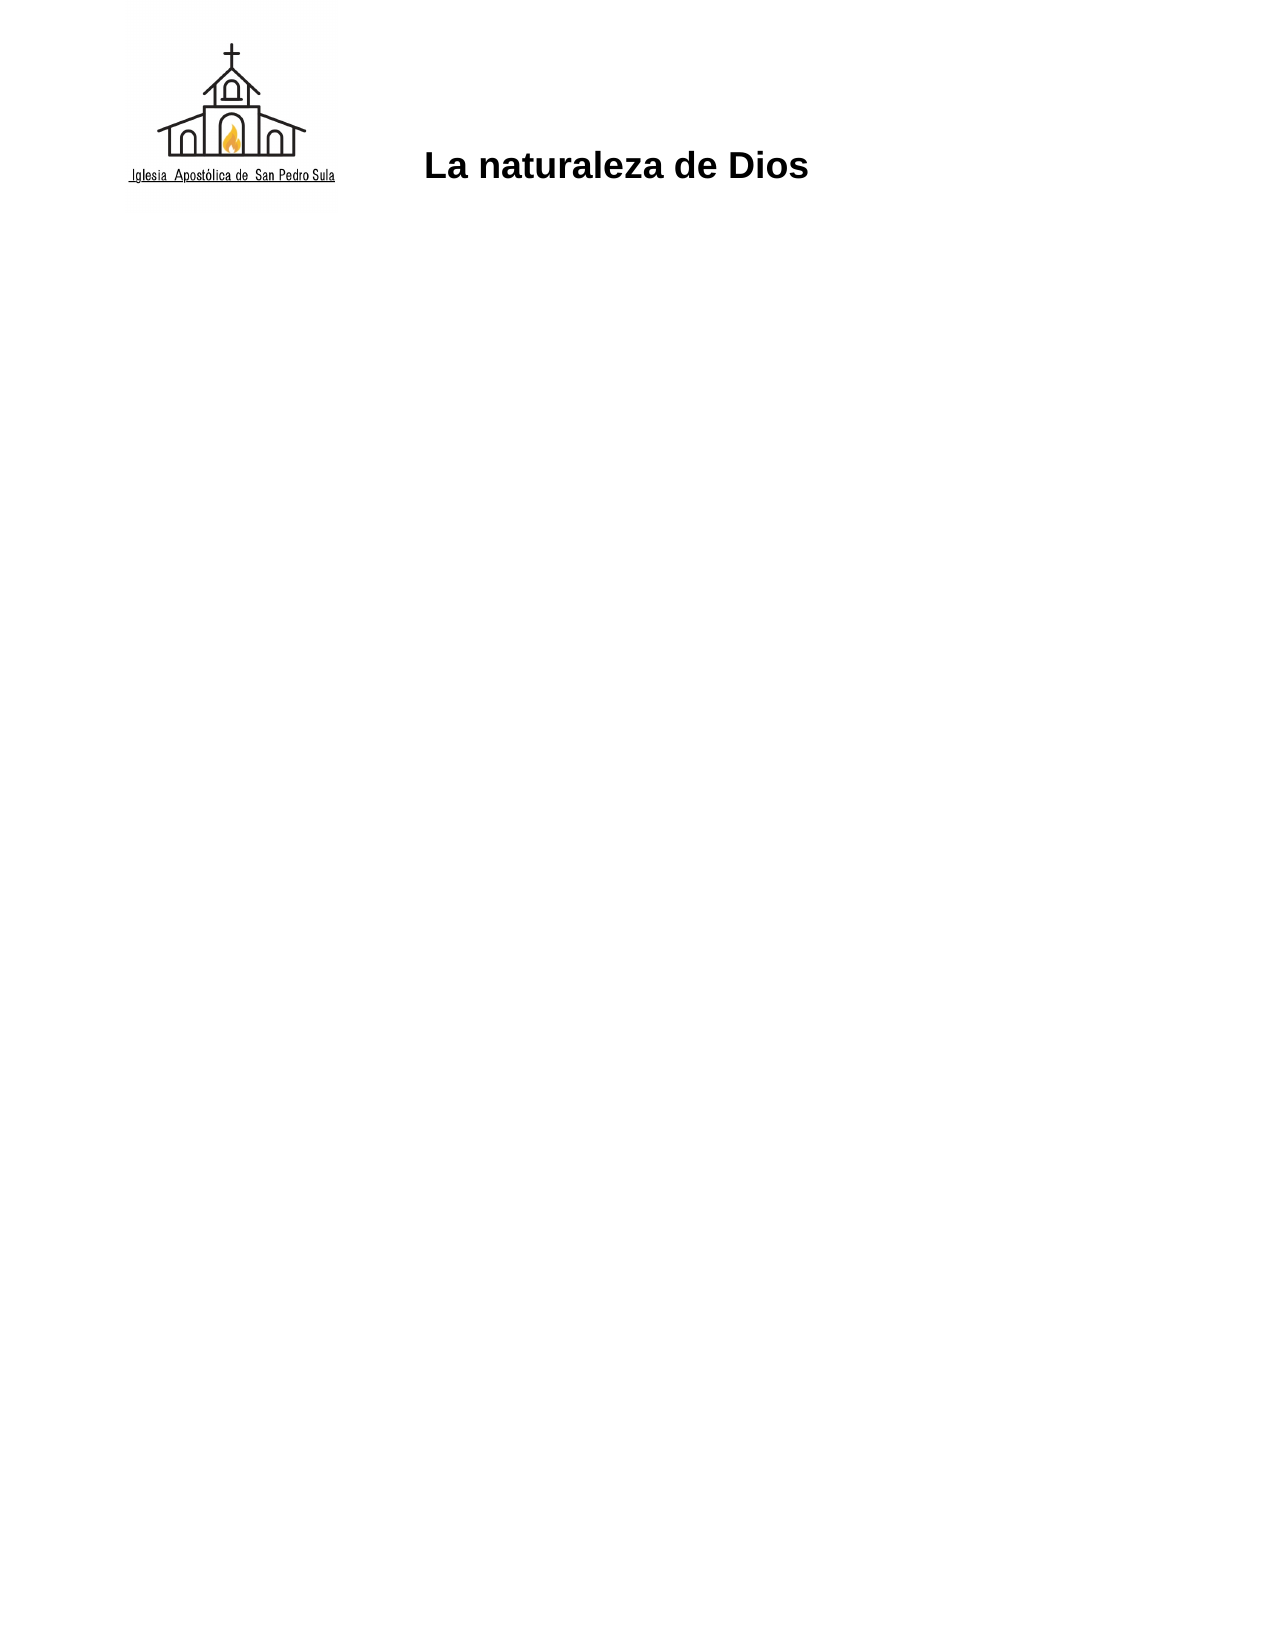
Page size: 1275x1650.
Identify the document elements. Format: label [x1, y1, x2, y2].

picture [125, 0, 338, 213]
